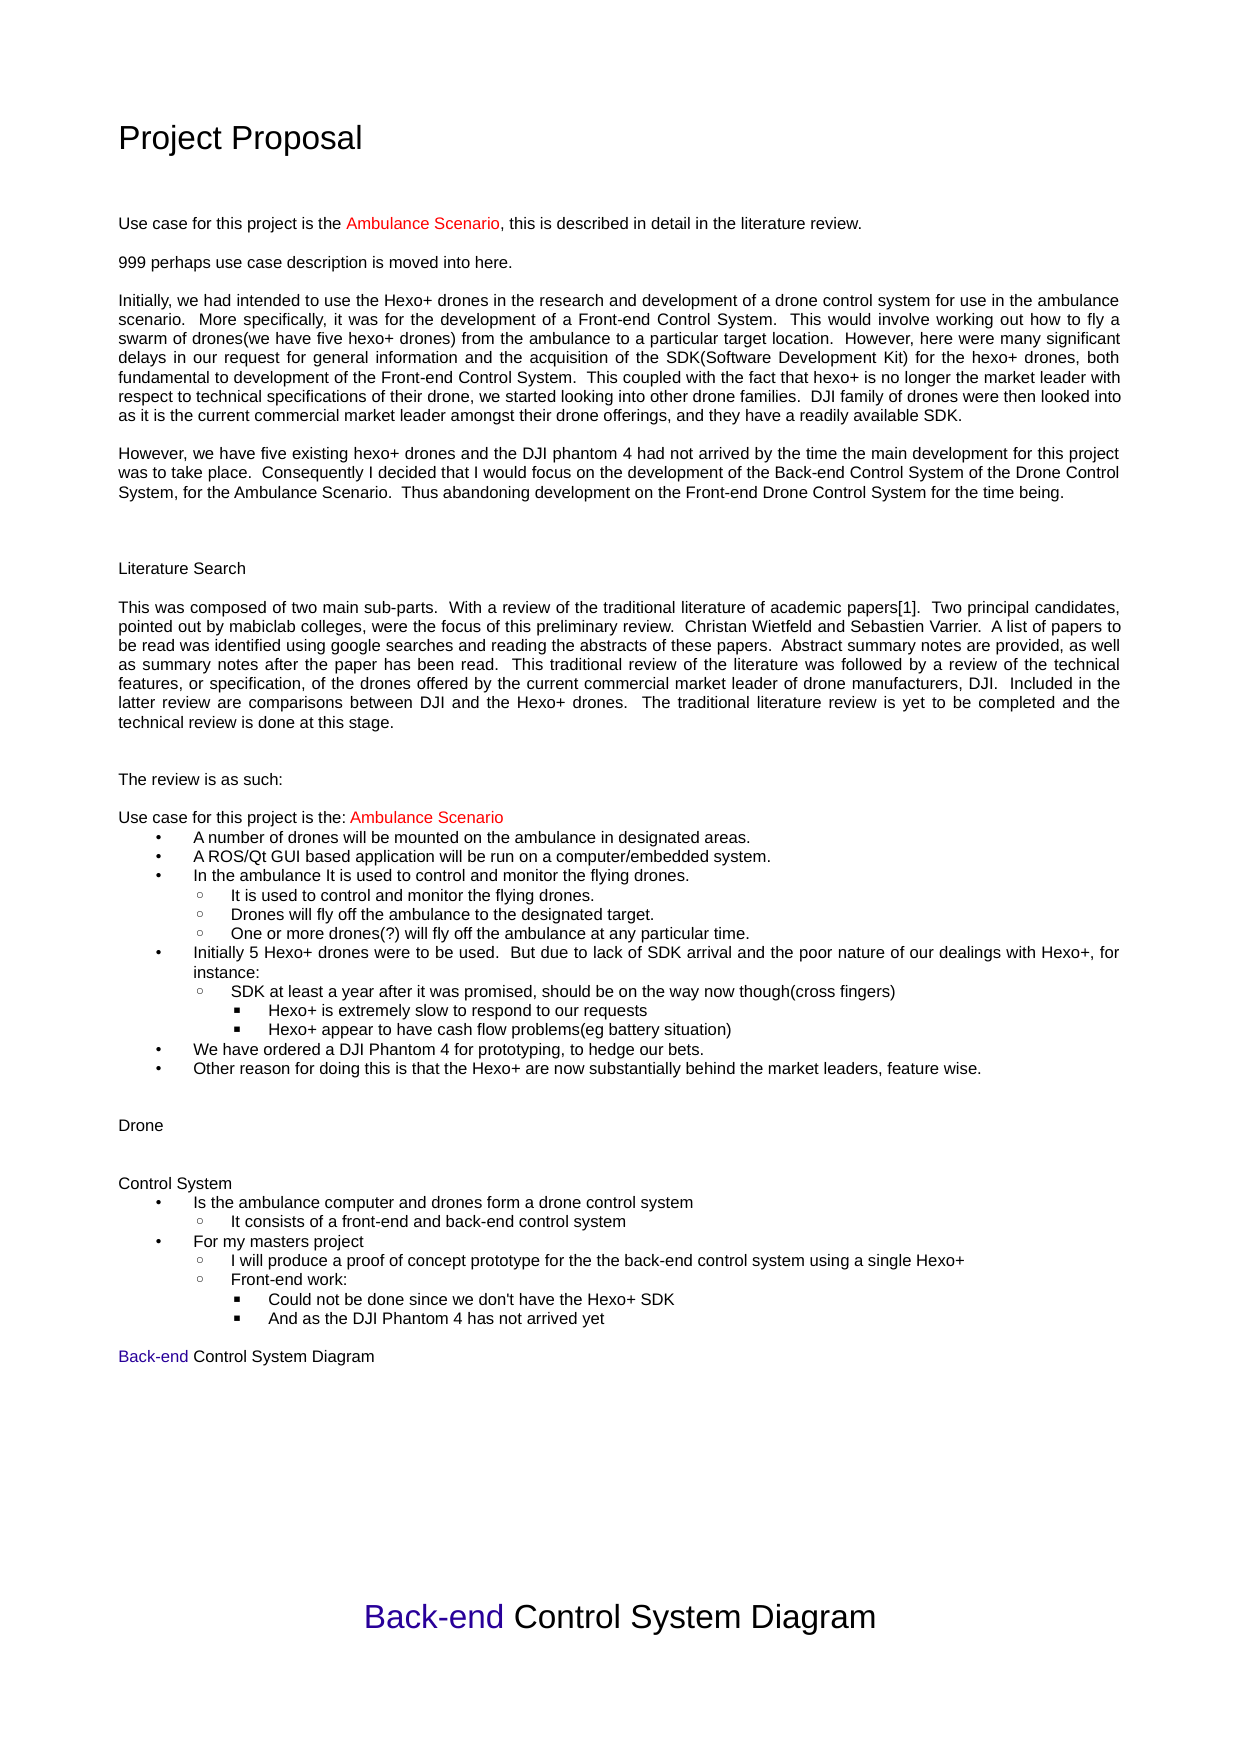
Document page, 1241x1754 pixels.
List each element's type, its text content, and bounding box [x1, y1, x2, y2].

text Back-end Control System Diagram [118, 1597, 1122, 1635]
text Project Proposal [118, 118, 1122, 157]
list And as the DJI Phantom 4 has not arrived yet [231, 1308, 1122, 1328]
list Initially 5 Hexo+ drones were to be used. But due to lack of SDK arrival and the poor nature of our dealings with Hexo+, for instance: [156, 943, 1122, 982]
list In the ambulance It is used to control and monitor the flying drones. [156, 866, 1122, 885]
list Could not be done since we don't have the Hexo+ SDK [231, 1289, 1122, 1308]
text 999 perhaps use case description is moved into here. [118, 252, 1122, 272]
list SDK at least a year after it was promised, should be on the way now though(cross fingers) [193, 982, 1122, 1001]
list It is used to control and monitor the flying drones. [193, 885, 1122, 904]
list One or more drones(?) will fly off the ambulance at any particular time. [193, 924, 1122, 943]
list We have ordered a DJI Phantom 4 for prototyping, to hedge our bets. [156, 1039, 1122, 1059]
text The review is as such: [118, 770, 1122, 789]
text Use case for this project is the Ambulance Scenario, this is described in detail in the literature review. [118, 214, 1122, 233]
text Initially, we had intended to use the Hexo+ drones in the research and development of a drone control system for use in the ambulance scenario. More specifically, it was for the development of a Front-end Control System. This would involve working out how to fly a swarm of drones(we have five hexo+ drones) from the ambulance to a particular target location. However, here were many significant delays in our request for general information and the acquisition of the SDK(Software Development Kit) for the hexo+ drones, both fundamental to development of the Front-end Control System. This coupled with the fact that hexo+ is no longer the market leader with respect to technical specifications of their drone, we started looking into other drone families. DJI family of drones were then looked into as it is the current commercial market leader amongst their drone offerings, and they have a readily available SDK. [118, 291, 1122, 425]
list I will produce a proof of concept prototype for the the back-end control system using a single Hexo+ [193, 1251, 1122, 1270]
list Front-end work: [193, 1270, 1122, 1289]
list It consists of a front-end and back-end control system [193, 1212, 1122, 1231]
list Hexo+ appear to have cash flow problems(eg battery situation) [231, 1020, 1122, 1039]
list Is the ambulance computer and drones form a drone control system [156, 1193, 1122, 1212]
list Drones will fly off the ambulance to the designated target. [193, 904, 1122, 924]
text Back-end Control System Diagram [118, 1347, 1122, 1366]
text Use case for this project is the: Ambulance Scenario [118, 808, 1122, 827]
text Literature Search [118, 559, 1122, 578]
text Drone [118, 1116, 1122, 1135]
list A ROS/Qt GUI based application will be run on a computer/embedded system. [156, 847, 1122, 866]
list For my masters project [156, 1231, 1122, 1251]
text Control System [118, 1174, 1122, 1193]
text However, we have five existing hexo+ drones and the DJI phantom 4 had not arrived by the time the main development for this project was to take place. Consequently I decided that I would focus on the development of the Back-end Control System of the Drone Control System, for the Ambulance Scenario. Thus abandoning development on the Front-end Drone Control System for the time being. [118, 444, 1122, 502]
list A number of drones will be mounted on the ambulance in designated areas. [156, 827, 1122, 847]
list Hexo+ is extremely slow to respond to our requests [231, 1001, 1122, 1020]
text This was composed of two main sub-parts. With a review of the traditional literature of academic papers[1]. Two principal candidates, pointed out by mabiclab colleges, were the focus of this preliminary review. Christan Wietfeld and Sebastien Varrier. A list of papers to be read was identified using google searches and reading the abstracts of these papers. Abstract summary notes are provided, as well as summary notes after the paper has been read. This traditional review of the literature was followed by a review of the technical features, or specification, of the drones offered by the current commercial market leader of drone manufacturers, DJI. Included in the latter review are comparisons between DJI and the Hexo+ drones. The traditional literature review is yet to be completed and the technical review is done at this stage. [118, 597, 1122, 732]
list Other reason for doing this is that the Hexo+ are now substantially behind the market leaders, feature wise. [156, 1059, 1122, 1078]
